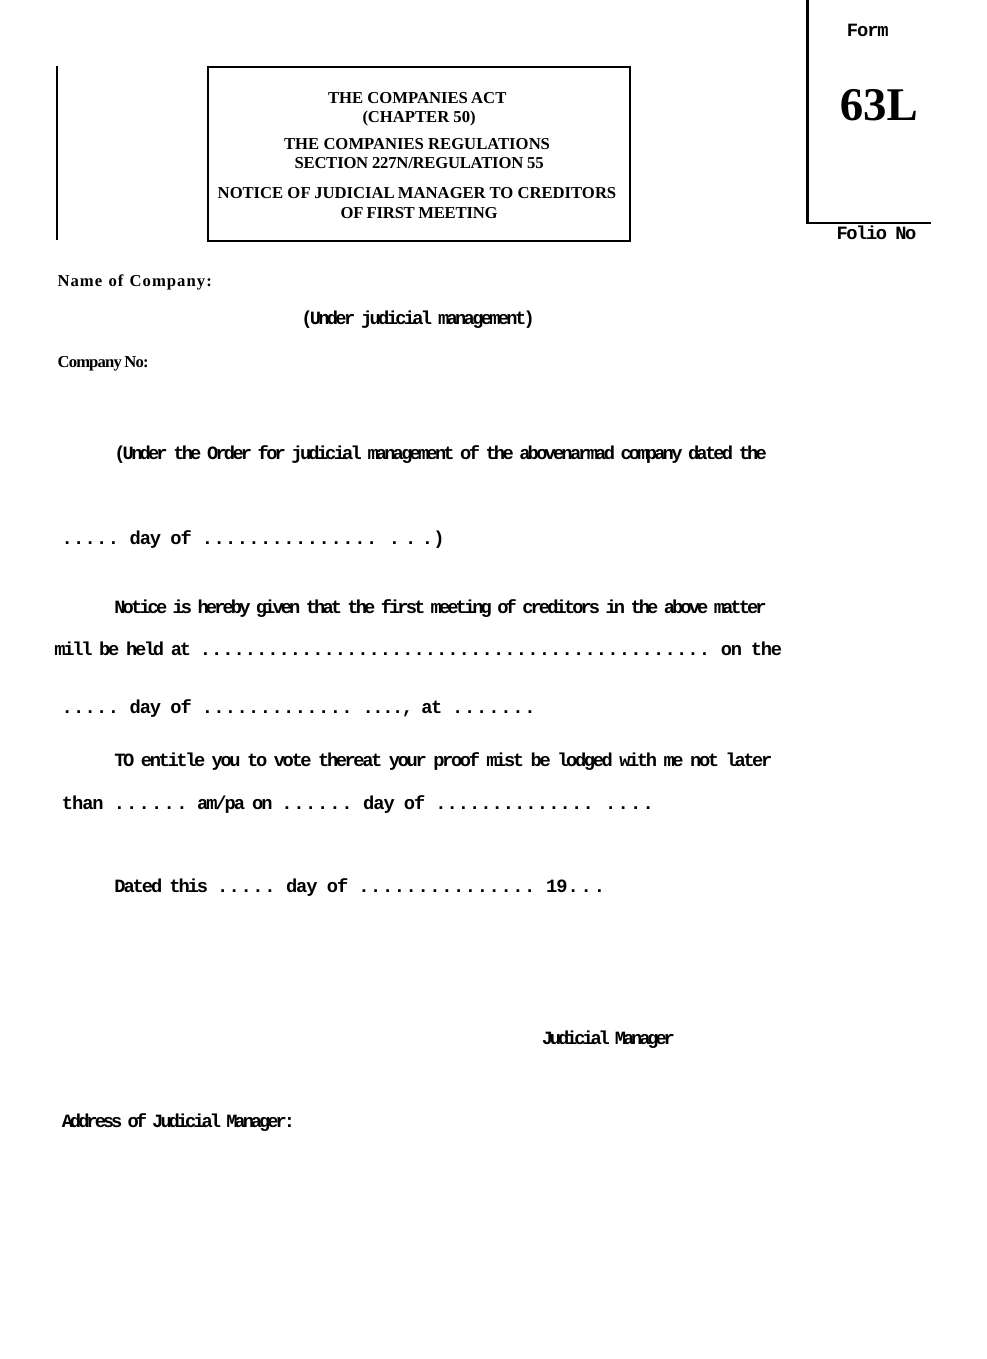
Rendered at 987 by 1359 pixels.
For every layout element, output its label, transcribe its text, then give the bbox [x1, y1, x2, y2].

table_cell [209, 222, 629, 240]
table_cell [630, 263, 807, 376]
table_cell (Under judicial management) [208, 263, 630, 376]
table_cell [208, 242, 630, 263]
table_cell Name of Company: Company No: [57, 263, 208, 376]
table_cell [630, 240, 807, 263]
table_cell [631, 66, 806, 222]
text (Under the Order for judicial management of the abovenarmad company dated the day of ) [62, 444, 773, 550]
table_cell THE COMPANIES ACT (CHAPTER 50) THE COMPANIES REGULATIONS SECTION 227N/REGULATION 55 NOTICE OF JUDICIAL MANAGER TO CREDITORS OF FIRST MEETING [209, 68, 629, 222]
table_cell [58, 66, 207, 222]
table_header [57, 0, 208, 66]
table_cell Folio No [807, 224, 931, 263]
text Address of Judicial Manager: [62, 1112, 960, 1133]
table_cell [58, 222, 207, 240]
table_header Form 63L [809, 0, 931, 222]
table_cell [807, 263, 931, 376]
text Judicial Manager [542, 1028, 960, 1050]
table_header [208, 0, 630, 66]
text Dated this day of 19 [114, 877, 960, 898]
text TO entitle you to vote thereat your proof mist be lodged with me not later than am/pa on day of [62, 751, 788, 815]
text Notice is hereby given that the first meeting of creditors in the above matter mill be held at on the [54, 598, 788, 661]
table_cell [57, 240, 208, 263]
table_header [630, 0, 806, 66]
table_cell [631, 222, 807, 240]
text day of ...., at [62, 698, 960, 719]
